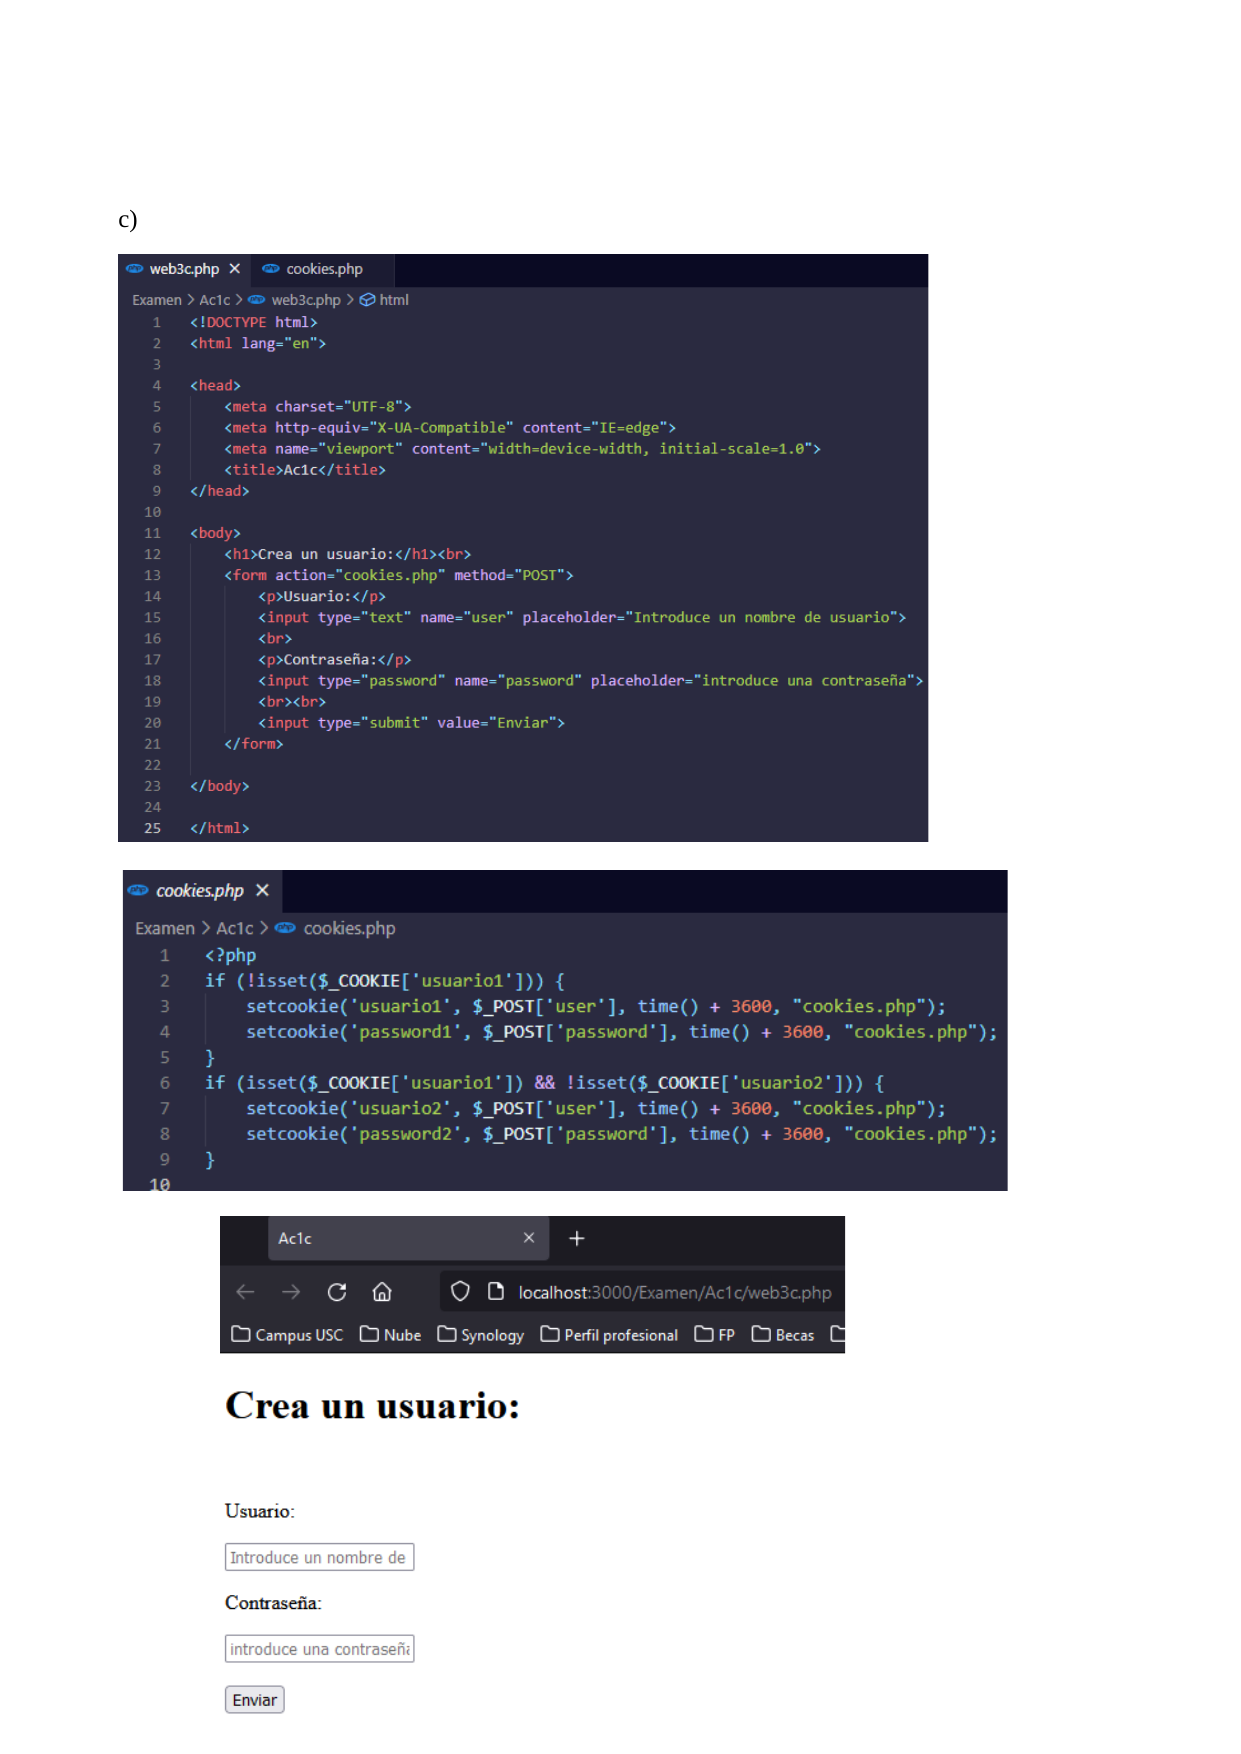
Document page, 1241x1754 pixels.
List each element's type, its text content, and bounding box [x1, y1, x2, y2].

picture [220, 1216, 846, 1720]
picture [118, 254, 929, 842]
picture [122, 870, 1008, 1191]
text c) [118, 204, 1122, 233]
